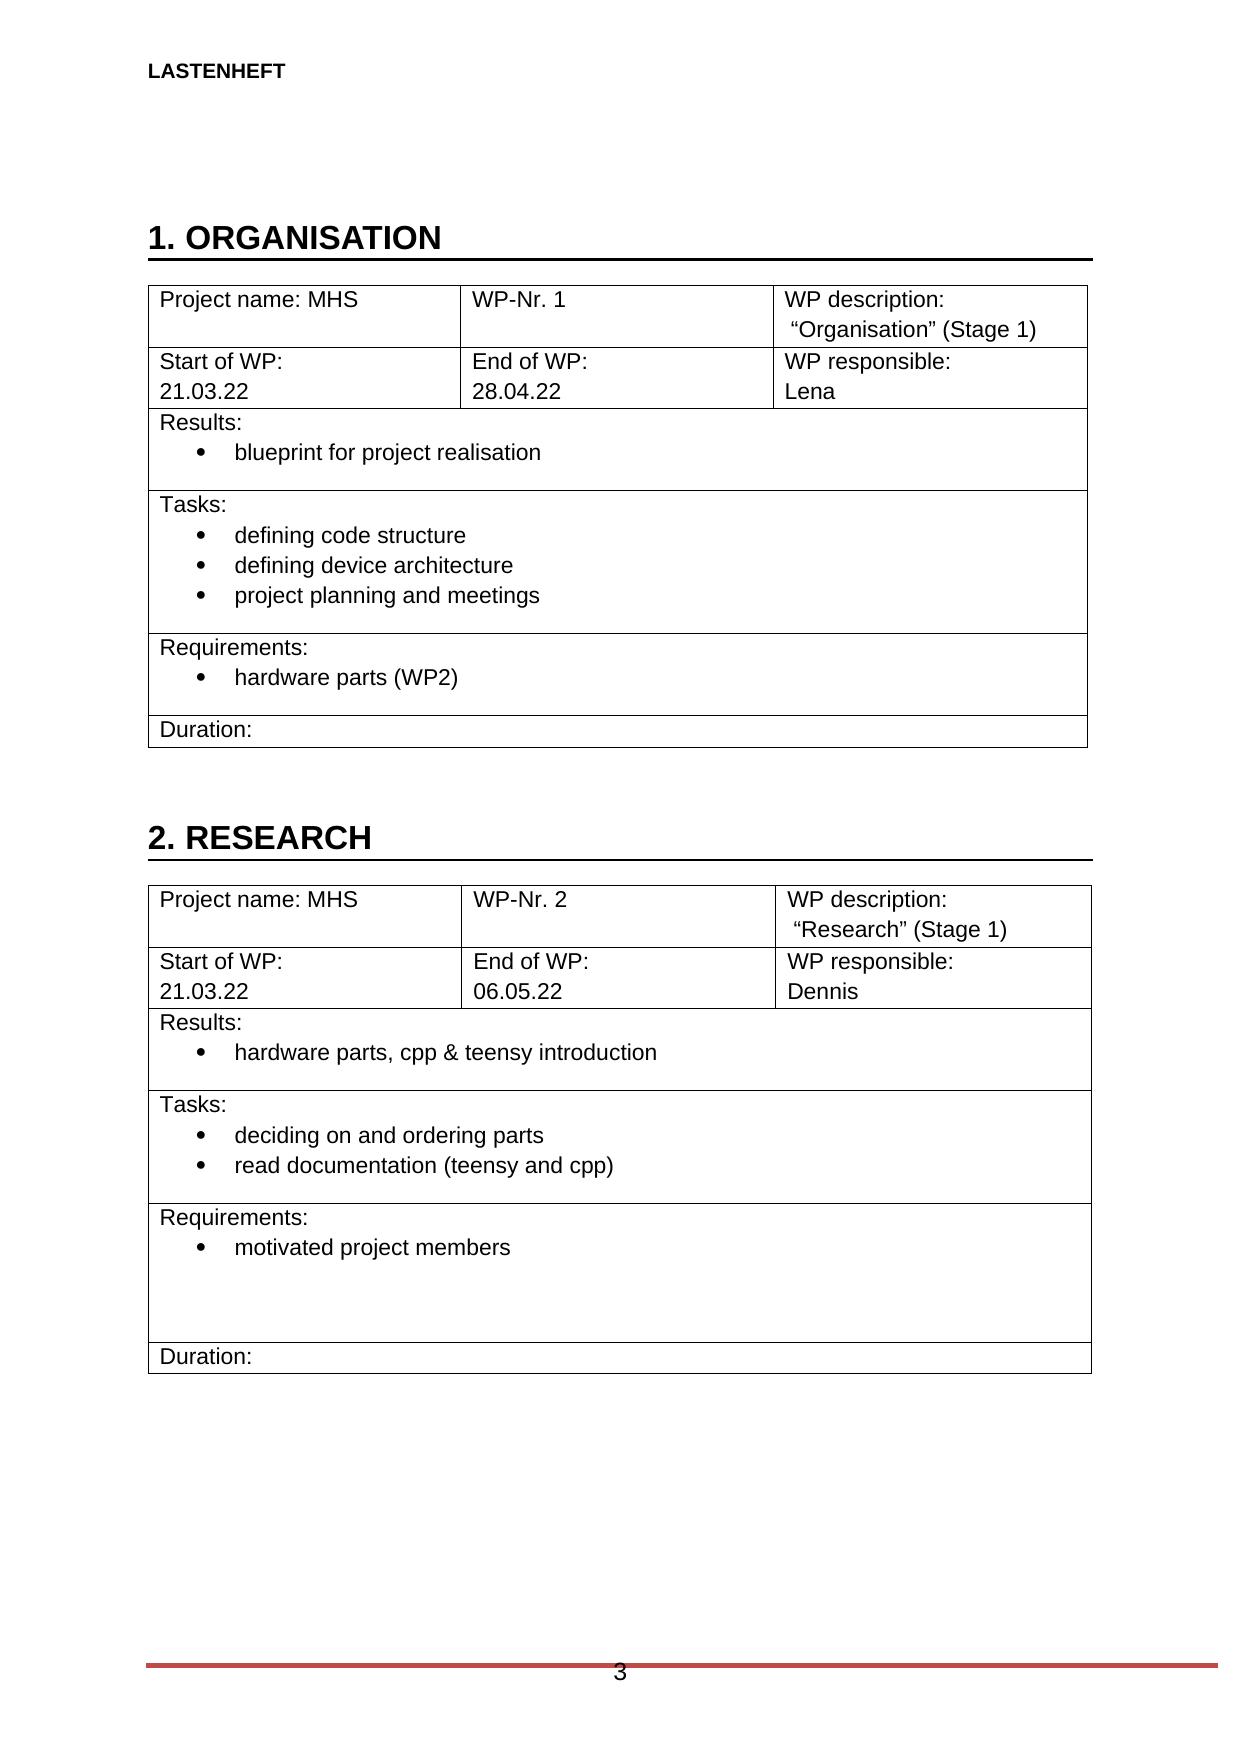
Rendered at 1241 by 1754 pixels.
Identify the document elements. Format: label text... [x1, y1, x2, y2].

subtitle Research [148, 818, 1093, 859]
table_header WP description: “Research” (Stage 1) [776, 886, 1091, 947]
table_header WP-Nr. 1 [461, 286, 773, 347]
table_header WP description: “Organisation” (Stage 1) [774, 286, 1087, 347]
table_cell End of WP: 28.04.22 [461, 348, 773, 408]
table_cell Duration: [149, 1343, 443, 1373]
table_header Project name: MHS [149, 286, 460, 347]
table_cell Requirements: motivated project members [149, 1204, 1091, 1342]
table_cell WP responsible: Dennis [776, 948, 1091, 1008]
table_cell [443, 1343, 1091, 1373]
table_header Project name: MHS [149, 886, 461, 947]
table_header WP-Nr. 2 [462, 886, 775, 947]
table_cell Start of WP: 21.03.22 [149, 348, 460, 408]
table_cell Results: blueprint for project realisation [149, 409, 1087, 490]
table_cell [461, 716, 1087, 747]
table_cell Tasks: deciding on and ordering parts read documentation (teensy and cpp) [149, 1091, 1091, 1203]
table_cell WP responsible: Lena [774, 348, 1087, 408]
table_cell Requirements: hardware parts (WP2) [149, 634, 1087, 715]
table_cell Tasks: defining code structure defining device architecture project planning and meetings [149, 491, 1087, 633]
table_cell Results: hardware parts, cpp & teensy introduction [149, 1009, 1091, 1090]
subtitle Organisation [148, 218, 1093, 258]
table_cell Start of WP: 21.03.22 [149, 948, 461, 1008]
table_cell End of WP: 06.05.22 [462, 948, 775, 1008]
table_cell Duration: [149, 716, 461, 747]
